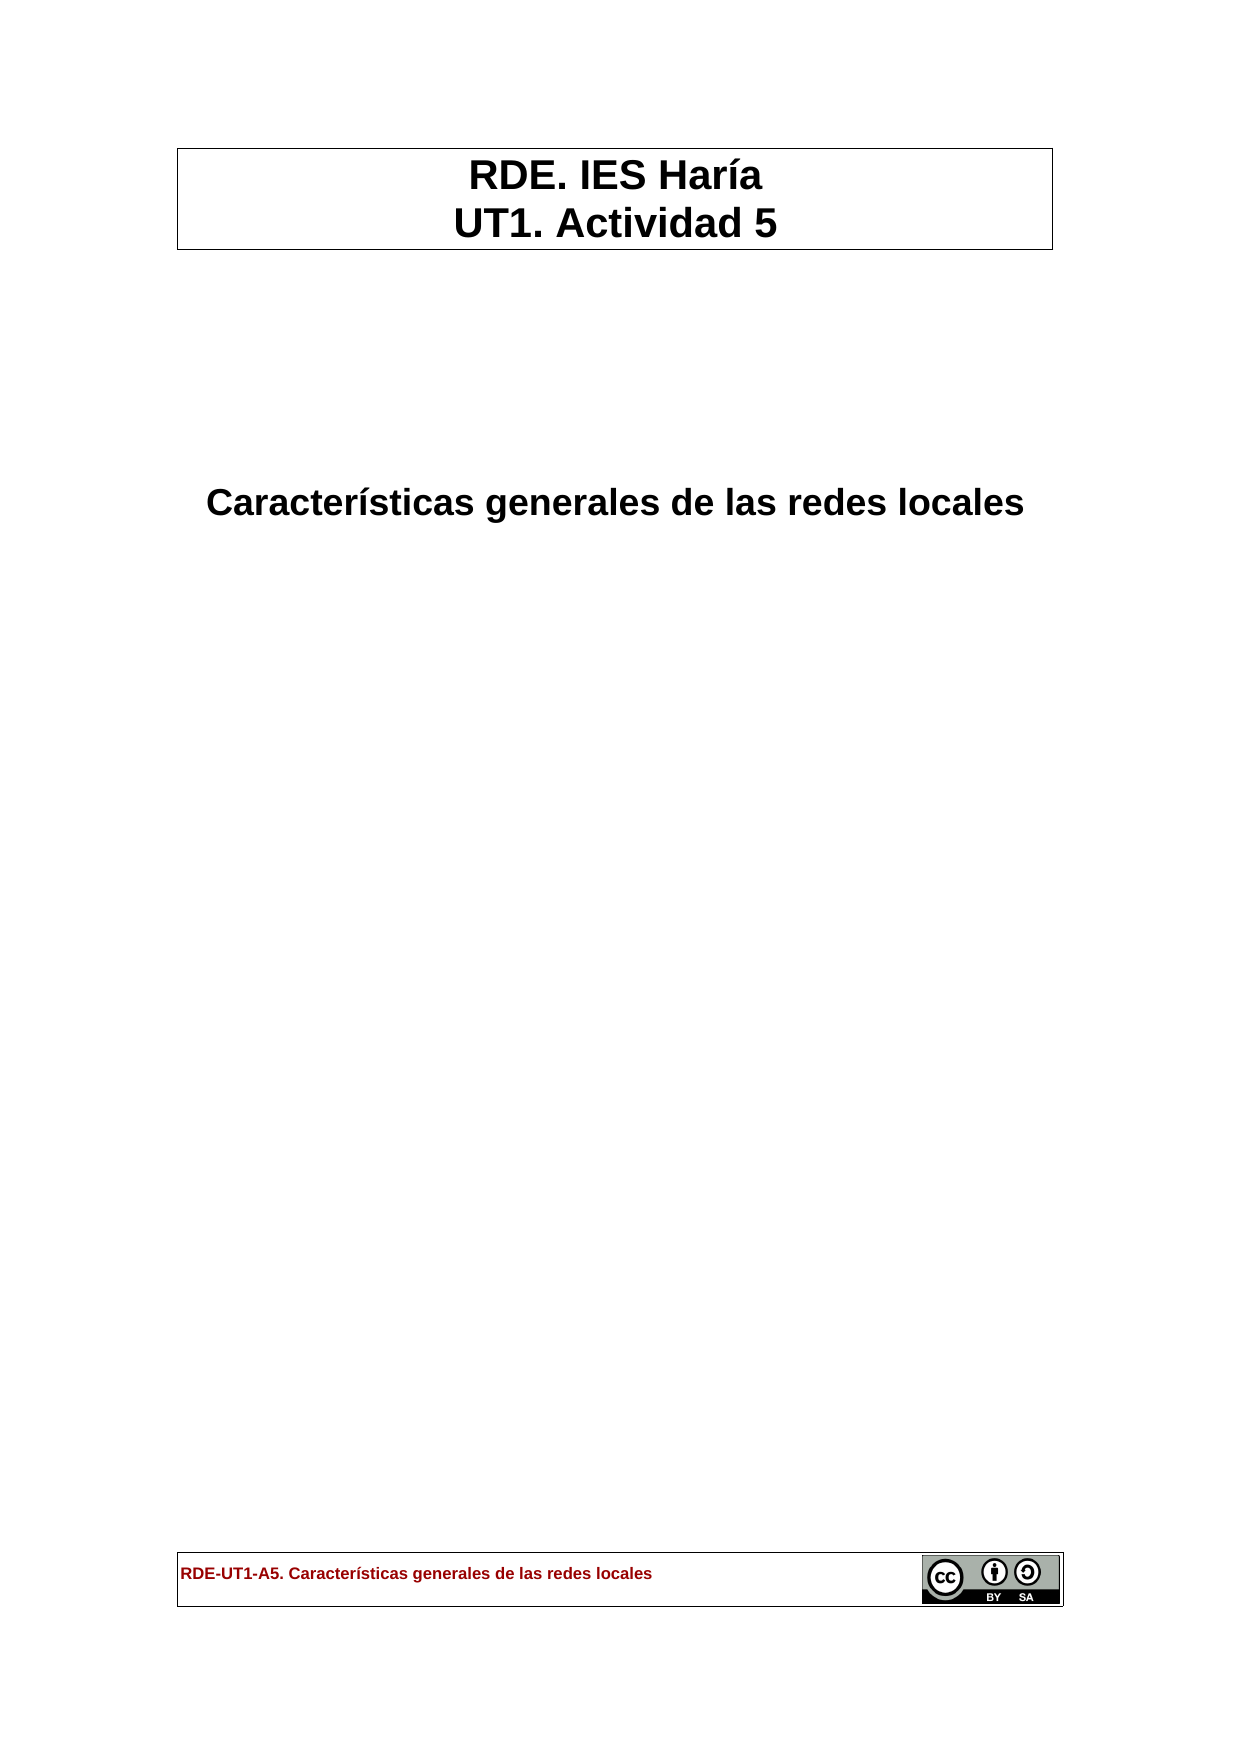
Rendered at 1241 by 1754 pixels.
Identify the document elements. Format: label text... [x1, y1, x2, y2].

text RDE. IES Haría [178, 149, 1052, 196]
text Características generales de las redes locales [177, 480, 1053, 523]
text UT1. Actividad 5 [178, 196, 1052, 249]
picture [922, 1555, 1060, 1604]
